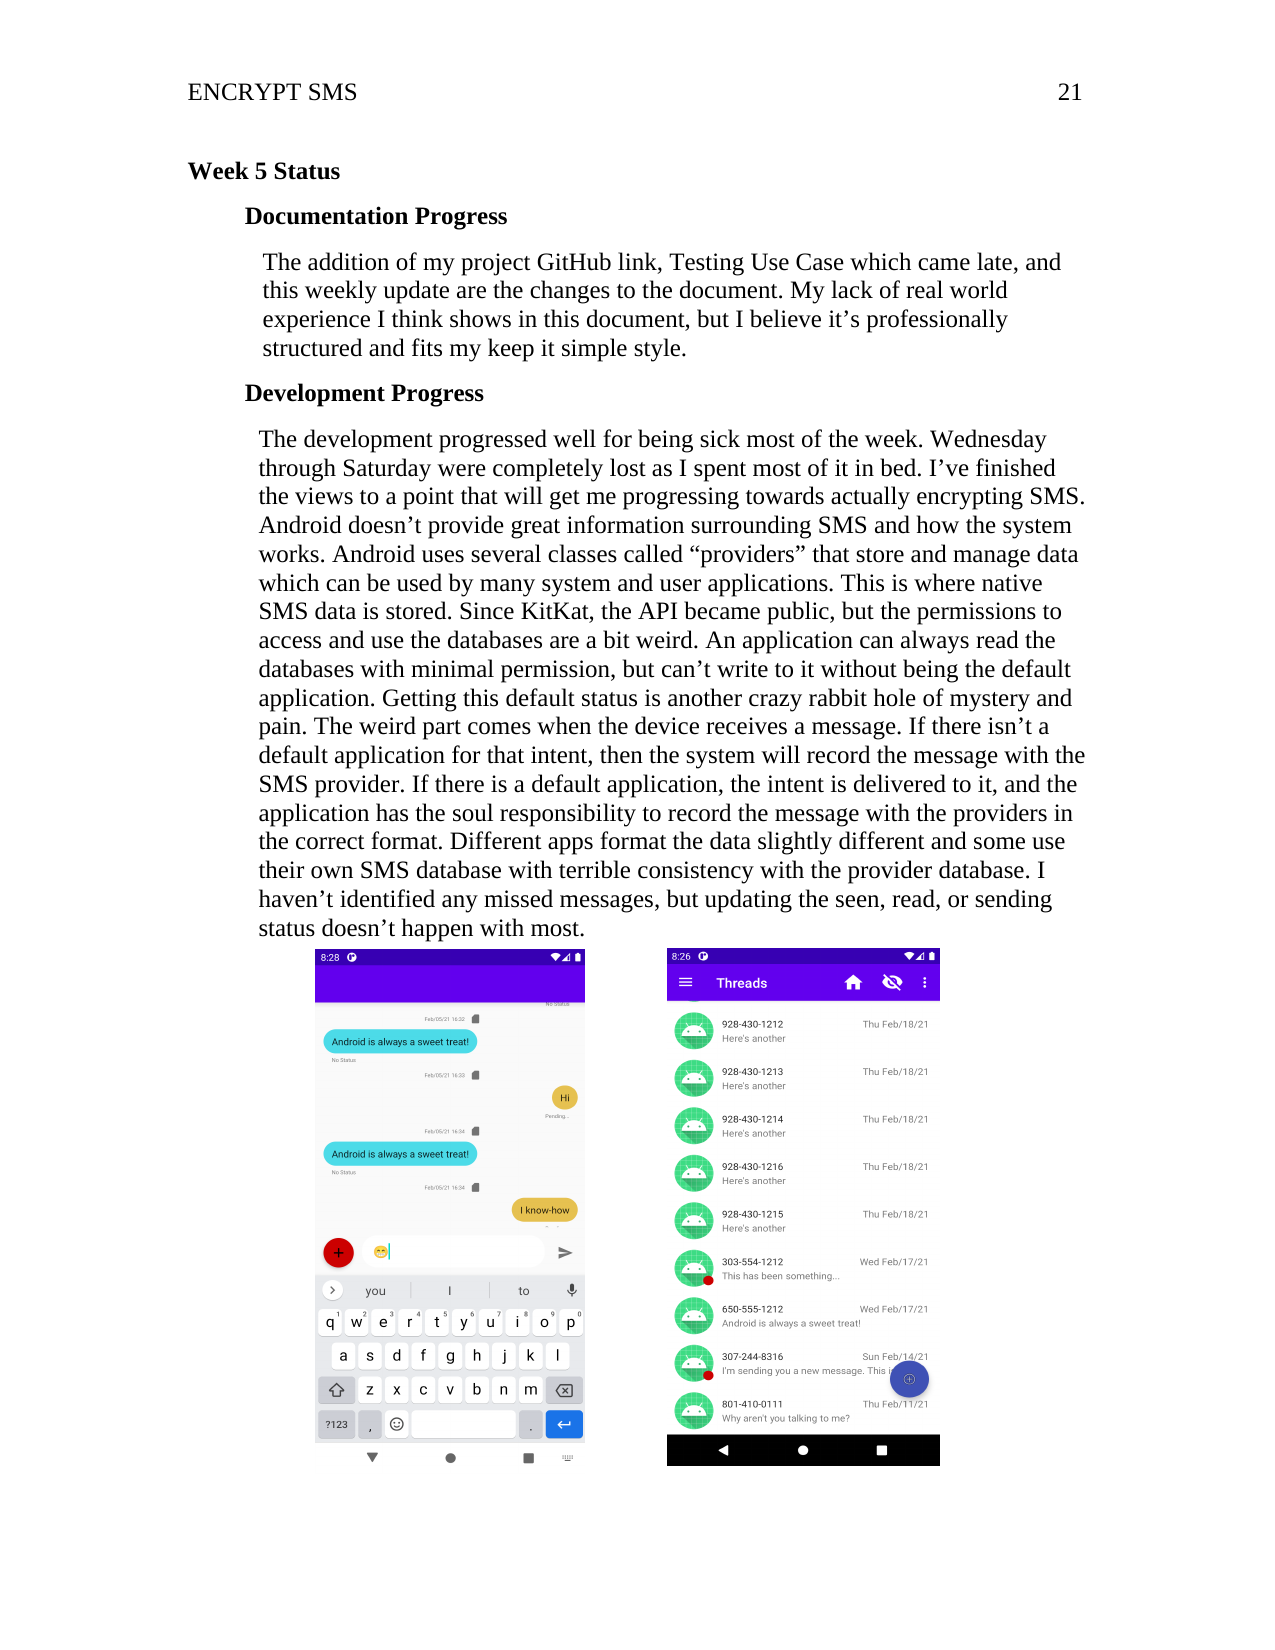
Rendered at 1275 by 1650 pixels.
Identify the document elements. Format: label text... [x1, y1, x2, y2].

text The addition of my project GitHub link, Testing Use Case which came late, and this weekly update are the changes to the document. My lack of real world experience I think shows in this document, but I believe it’s professionally structured and fits my keep it simple style. [258, 247, 1087, 362]
picture [315, 949, 585, 1474]
text The development progressed well for being sick most of the week. Wednesday through Saturday were completely lost as I spent most of it in bed. I’ve finished the views to a point that will get me progressing towards actually encrypting SMS. Android doesn’t provide great information surrounding SMS and how the system works. Android uses several classes called “providers” that store and manage data which can be used by many system and user applications. This is where native SMS data is stored. Since KitKat, the API became public, but the permissions to access and use the databases are a bit weird. An application can always read the databases with minimal permission, but can’t write to it without being the default application. Getting this default status is another crazy rabbit hole of mystery and pain. The weird part comes when the device receives a message. If there isn’t a default application for that intent, then the system will record the message with the SMS provider. If there is a default application, the intent is delivered to it, and the application has the soul responsibility to record the message with the providers in the correct format. Different apps format the data slightly different and some use their own SMS database with terrible consistency with the provider database. I haven’t identified any missed messages, but updating the seen, read, or sending status doesn’t happen with most. [258, 424, 1087, 941]
subtitle Documentation Progress [244, 201, 1087, 230]
picture [667, 948, 940, 1466]
subtitle Week 5 Status [187, 156, 1087, 185]
subtitle Development Progress [244, 378, 1087, 407]
